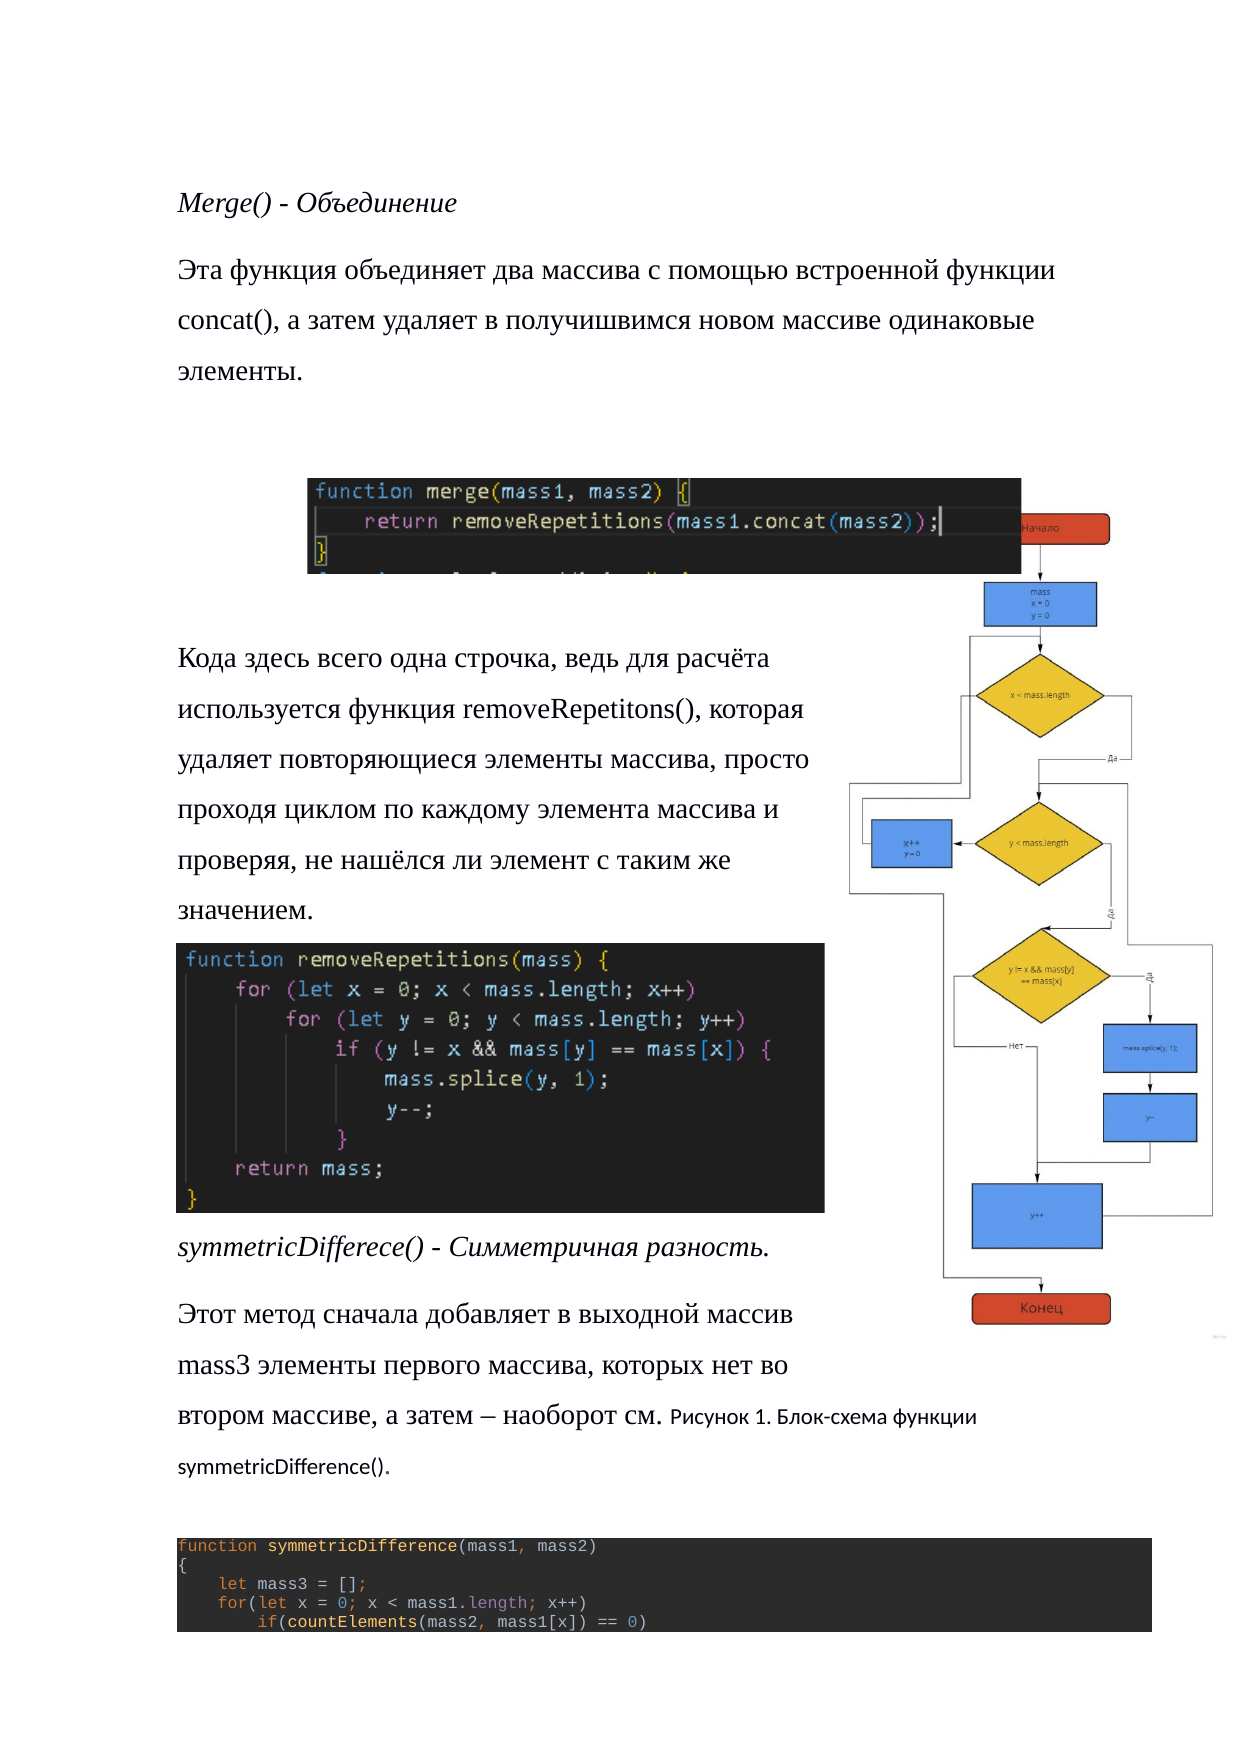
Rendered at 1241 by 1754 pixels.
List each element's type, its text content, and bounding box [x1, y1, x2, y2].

text Кода здесь всего одна строчка, ведь для расчёта используется функция removeRepetitons(), которая удаляет повторяющиеся элементы массива, просто проходя циклом по каждому элемента массива и проверяя, не нашёлся ли элемент с таким же значением. [177, 641, 843, 926]
text Этот метод сначала добавляет в выходной массив mass3 элементы первого массива, которых нет во втором массиве, а затем – наоборот см. Рисунок 1. Блок-схема функции symmetricDifference(). [177, 1296, 1152, 1481]
picture [176, 943, 825, 1213]
text symmetricDifferece() - Симметричная разность. [177, 959, 843, 1263]
text Эта функция объединяет два массива с помощью встроенной функции concat(), а затем удаляет в получишвимся новом массиве одинаковые элементы. [177, 252, 1152, 386]
text function symmetricDifference(mass1, mass2) { let mass3 = []; for(let x = 0; x < mass1.length; x++) if(countElements(mass2, mass1[x]) == 0) [177, 1538, 1152, 1632]
text Merge() - Объединение [177, 185, 1152, 219]
picture [307, 478, 1234, 1347]
